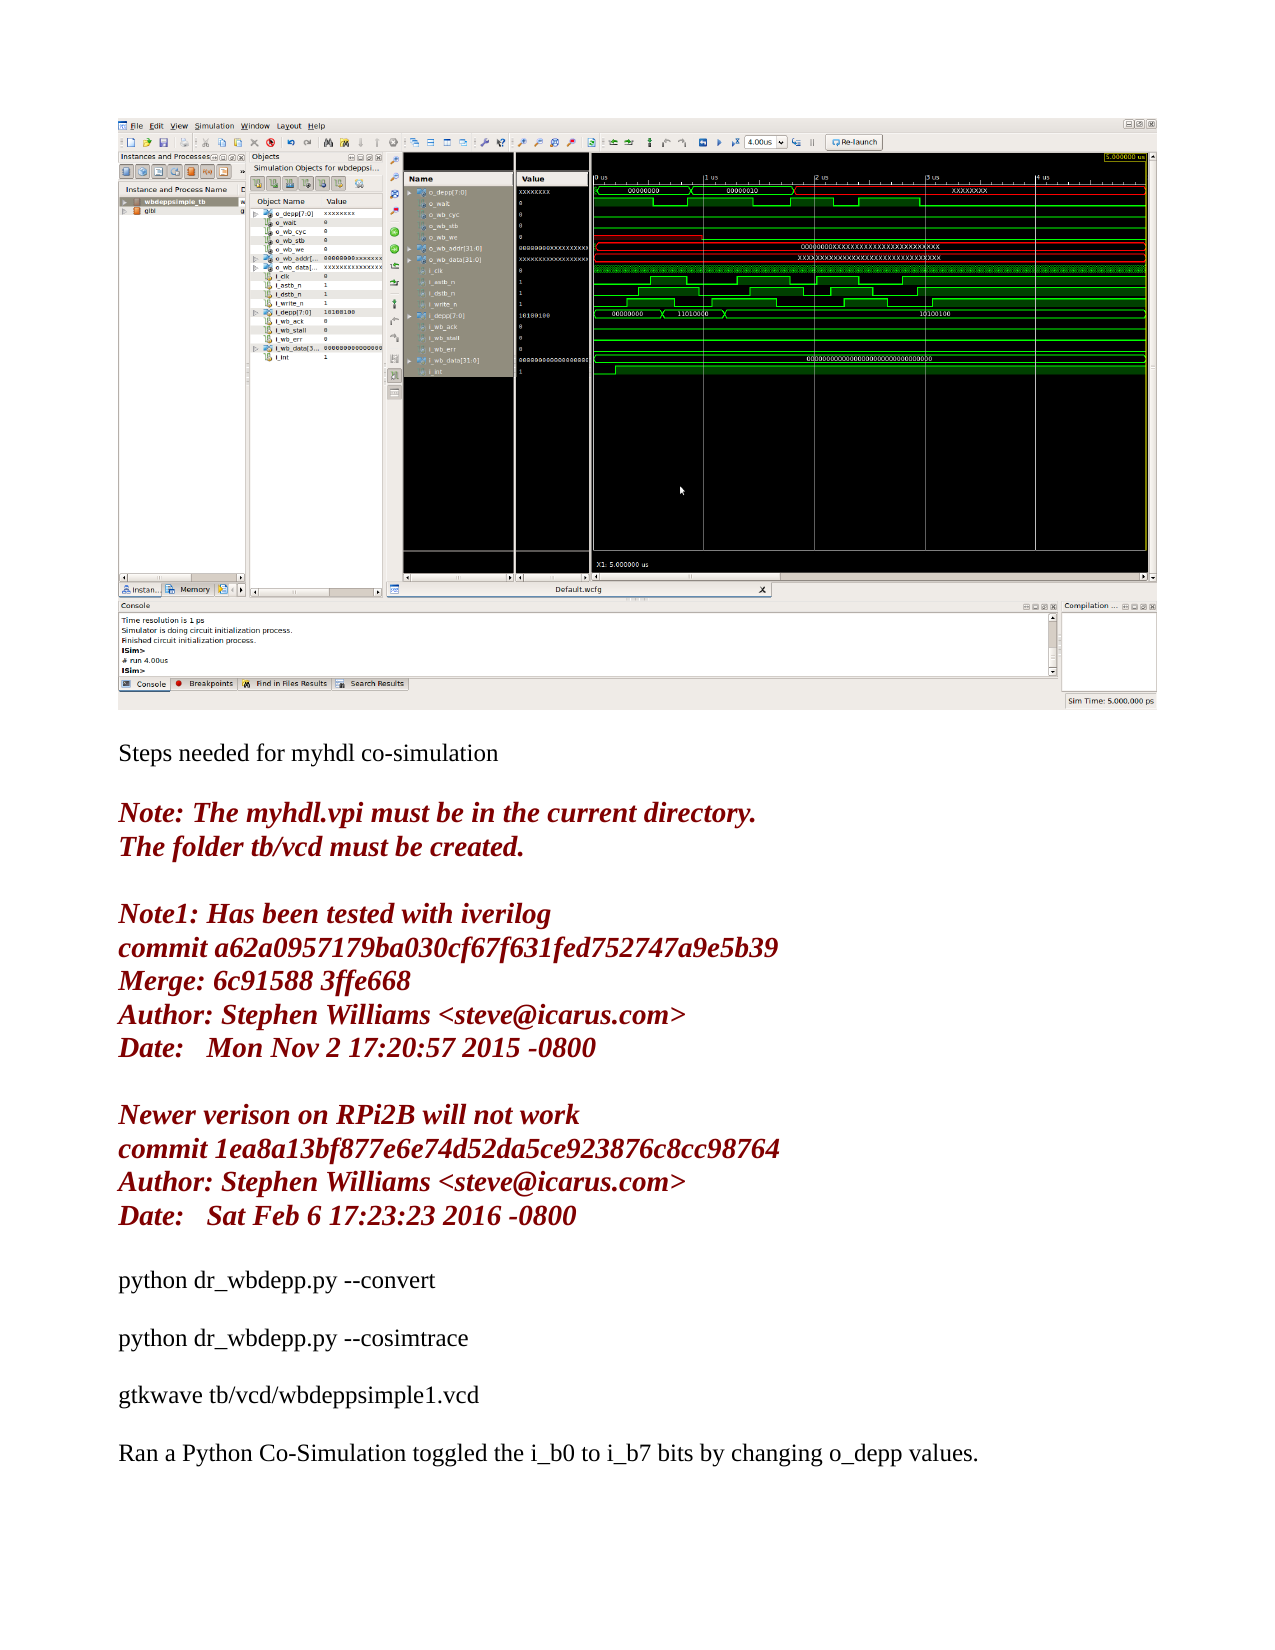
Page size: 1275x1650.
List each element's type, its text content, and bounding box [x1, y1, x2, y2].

text commit 1ea8a13bf877e6e74d52da5ce923876c8cc98764 [118, 1131, 1157, 1164]
text commit a62a0957179ba030cf67f631fed752747a9e5b39 [118, 930, 1157, 963]
text Note: The myhdl.vpi must be in the current directory. [118, 796, 1157, 829]
text python dr_wbdepp.py --convert [118, 1265, 1157, 1294]
text Ran a Python Co-Simulation toggled the i_b0 to i_b7 bits by changing o_depp values. [118, 1438, 1157, 1466]
text Merge: 6c91588 3ffe668 [118, 963, 1157, 997]
text gtkwave tb/vcd/wbdeppsimple1.vcd [118, 1380, 1157, 1409]
text Author: Stephen Williams <steve@icarus.com> [118, 997, 1157, 1030]
text The folder tb/vcd must be created. [118, 829, 1157, 863]
text Date: Mon Nov 2 17:20:57 2015 -0800 [118, 1030, 1157, 1064]
text Steps needed for myhdl co-simulation [118, 738, 1157, 767]
picture [118, 118, 1157, 710]
text python dr_wbdepp.py --cosimtrace [118, 1323, 1157, 1351]
text Date: Sat Feb 6 17:23:23 2016 -0800 [118, 1198, 1157, 1232]
text Author: Stephen Williams <steve@icarus.com> [118, 1164, 1157, 1198]
text Note1: Has been tested with iverilog [118, 896, 1157, 930]
text Newer verison on RPi2B will not work [118, 1097, 1157, 1131]
